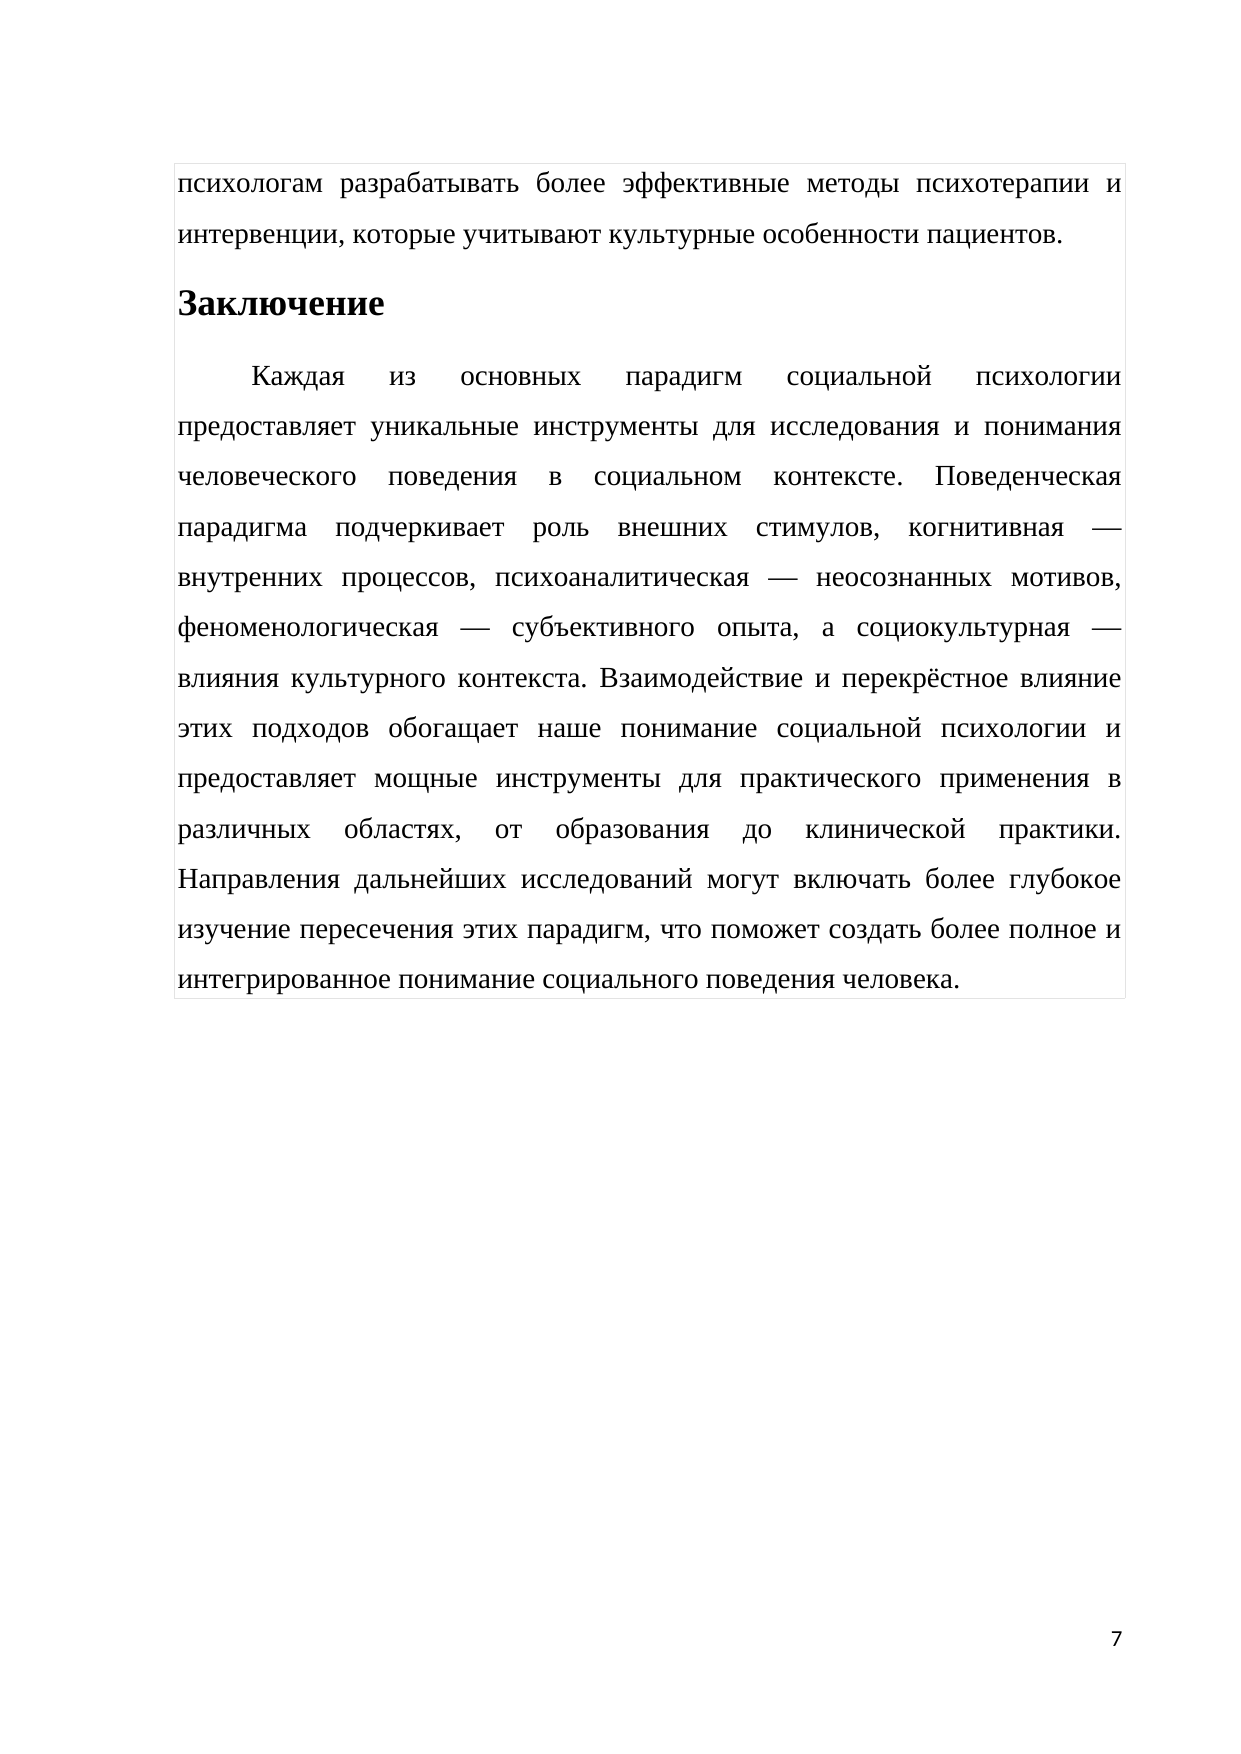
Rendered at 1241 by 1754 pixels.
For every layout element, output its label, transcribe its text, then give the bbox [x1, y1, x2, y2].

text Каждая из основных парадигм социальной психологии предоставляет уникальные инструменты для исследования и понимания человеческого поведения в социальном контексте. Поведенческая парадигма подчеркивает роль внешних стимулов, когнитивная — внутренних процессов, психоаналитическая — неосознанных мотивов, феноменологическая — субъективного опыта, а социокультурная — влияния культурного контекста. Взаимодействие и перекрёстное влияние этих подходов обогащает наше понимание социальной психологии и предоставляет мощные инструменты для практического применения в различных областях, от образования до клинической практики. Направления дальнейших исследований могут включать более глубокое изучение пересечения этих парадигм, что поможет создать более полное и интегрированное понимание социального поведения человека. [175, 355, 1125, 998]
text психологам разрабатывать более эффективные методы психотерапии и интервенции, которые учитывают культурные особенности пациентов. [175, 164, 1125, 249]
subtitle Заключение [175, 278, 1125, 324]
